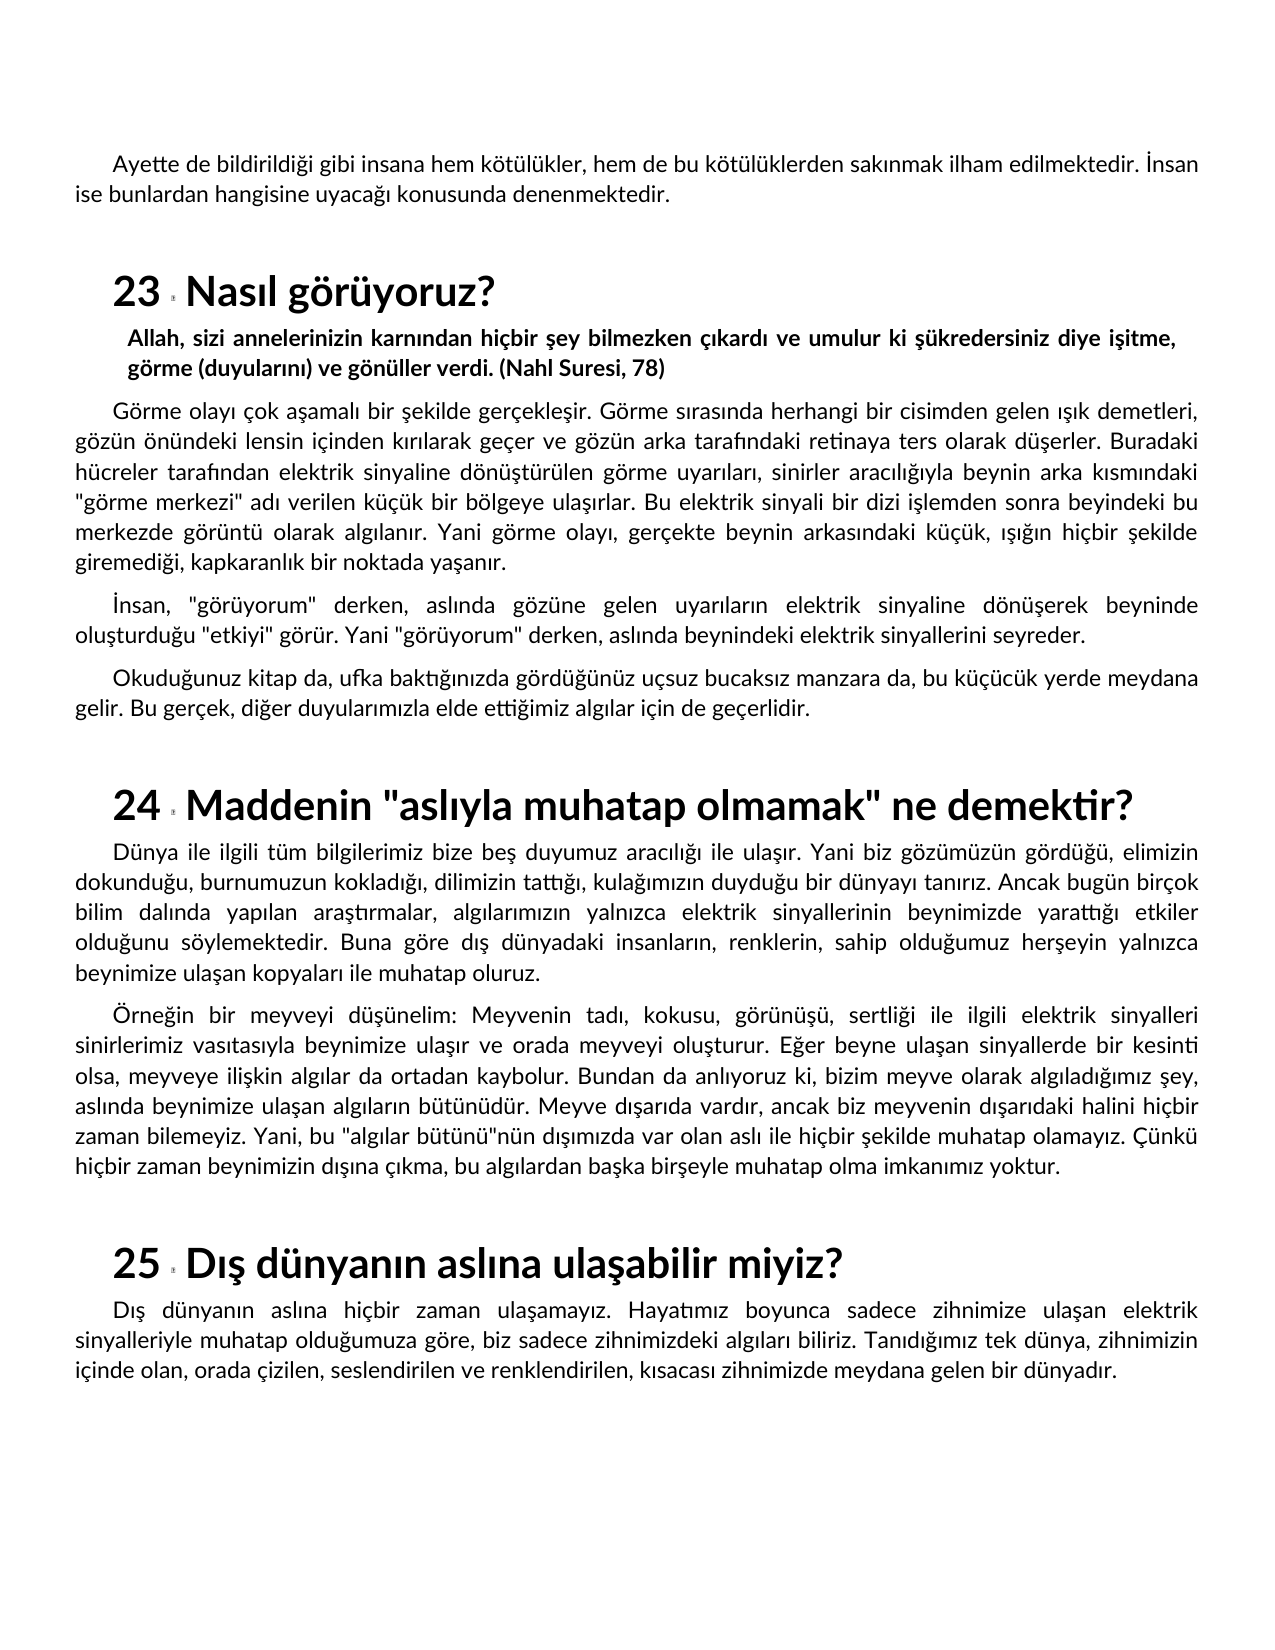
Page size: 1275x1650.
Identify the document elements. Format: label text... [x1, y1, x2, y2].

text Allah, sizi annelerinizin karnından hiçbir şey bilmezken çıkardı ve umulur ki şükredersiniz diye işitme, görme (duyularını) ve gönüller verdi. (Nahl Suresi, 78) [127, 324, 1177, 382]
subtitle 23  Nasıl görüyoruz? [112, 266, 1200, 316]
text Dünya ile ilgili tüm bilgilerimiz bize beş duyumuz aracılığı ile ulaşır. Yani biz gözümüzün gördüğü, elimizin dokunduğu, burnumuzun kokladığı, dilimizin tattığı, kulağımızın duyduğu bir dünyayı tanırız. Ancak bugün birçok bilim dalında yapılan araştırmalar, algılarımızın yalnızca elektrik sinyallerinin beynimizde yarattığı etkiler olduğunu söylemektedir. Buna göre dış dünyadaki insanların, renklerin, sahip olduğumuz herşeyin yalnızca beynimize ulaşan kopyaları ile muhatap oluruz. [75, 837, 1200, 986]
text Okuduğunuz kitap da, ufka baktığınızda gördüğünüz uçsuz bucaksız manzara da, bu küçücük yerde meydana gelir. Bu gerçek, diğer duyularımızla elde ettiğimiz algılar için de geçerlidir. [75, 663, 1200, 721]
text Dış dünyanın aslına hiçbir zaman ulaşamayız. Hayatımız boyunca sadece zihnimize ulaşan elektrik sinyalleriyle muhatap olduğumuza göre, biz sadece zihnimizdeki algıları biliriz. Tanıdığımız tek dünya, zihnimizin içinde olan, orada çizilen, seslendirilen ve renklendirilen, kısacası zihnimizde meydana gelen bir dünyadır. [75, 1296, 1200, 1384]
text Ayette de bildirildiği gibi insana hem kötülükler, hem de bu kötülüklerden sakınmak ilham edilmektedir. İnsan ise bunlardan hangisine uyacağı konusunda denenmektedir. [75, 150, 1200, 208]
subtitle 25  Dış dünyanın aslına ulaşabilir miyiz? [112, 1237, 1200, 1287]
text Örneğin bir meyveyi düşünelim: Meyvenin tadı, kokusu, görünüşü, sertliği ile ilgili elektrik sinyalleri sinirlerimiz vasıtasıyla beynimize ulaşır ve orada meyveyi oluşturur. Eğer beyne ulaşan sinyallerde bir kesinti olsa, meyveye ilişkin algılar da ortadan kaybolur. Bundan da anlıyoruz ki, bizim meyve olarak algıladığımız şey, aslında beynimize ulaşan algıların bütünüdür. Meyve dışarıda vardır, ancak biz meyvenin dışarıdaki halini hiçbir zaman bilemeyiz. Yani, bu "algılar bütünü"nün dışımızda var olan aslı ile hiçbir şekilde muhatap olamayız. Çünkü hiçbir zaman beynimizin dışına çıkma, bu algılardan başka birşeyle muhatap olma imkanımız yoktur. [75, 1001, 1200, 1179]
text Görme olayı çok aşamalı bir şekilde gerçekleşir. Görme sırasında herhangi bir cisimden gelen ışık demetleri, gözün önündeki lensin içinden kırılarak geçer ve gözün arka tarafındaki retinaya ters olarak düşerler. Buradaki hücreler tarafından elektrik sinyaline dönüştürülen görme uyarıları, sinirler aracılığıyla beynin arka kısmındaki "görme merkezi" adı verilen küçük bir bölgeye ulaşırlar. Bu elektrik sinyali bir dizi işlemden sonra beyindeki bu merkezde görüntü olarak algılanır. Yani görme olayı, gerçekte beynin arkasındaki küçük, ışığın hiçbir şekilde giremediği, kapkaranlık bir noktada yaşanır. [75, 397, 1200, 575]
text İnsan, "görüyorum" derken, aslında gözüne gelen uyarıların elektrik sinyaline dönüşerek beyninde oluşturduğu "etkiyi" görür. Yani "görüyorum" derken, aslında beynindeki elektrik sinyallerini seyreder. [75, 591, 1200, 648]
subtitle 24  Maddenin "aslıyla muhatap olmamak" ne demektir? [112, 779, 1200, 829]
